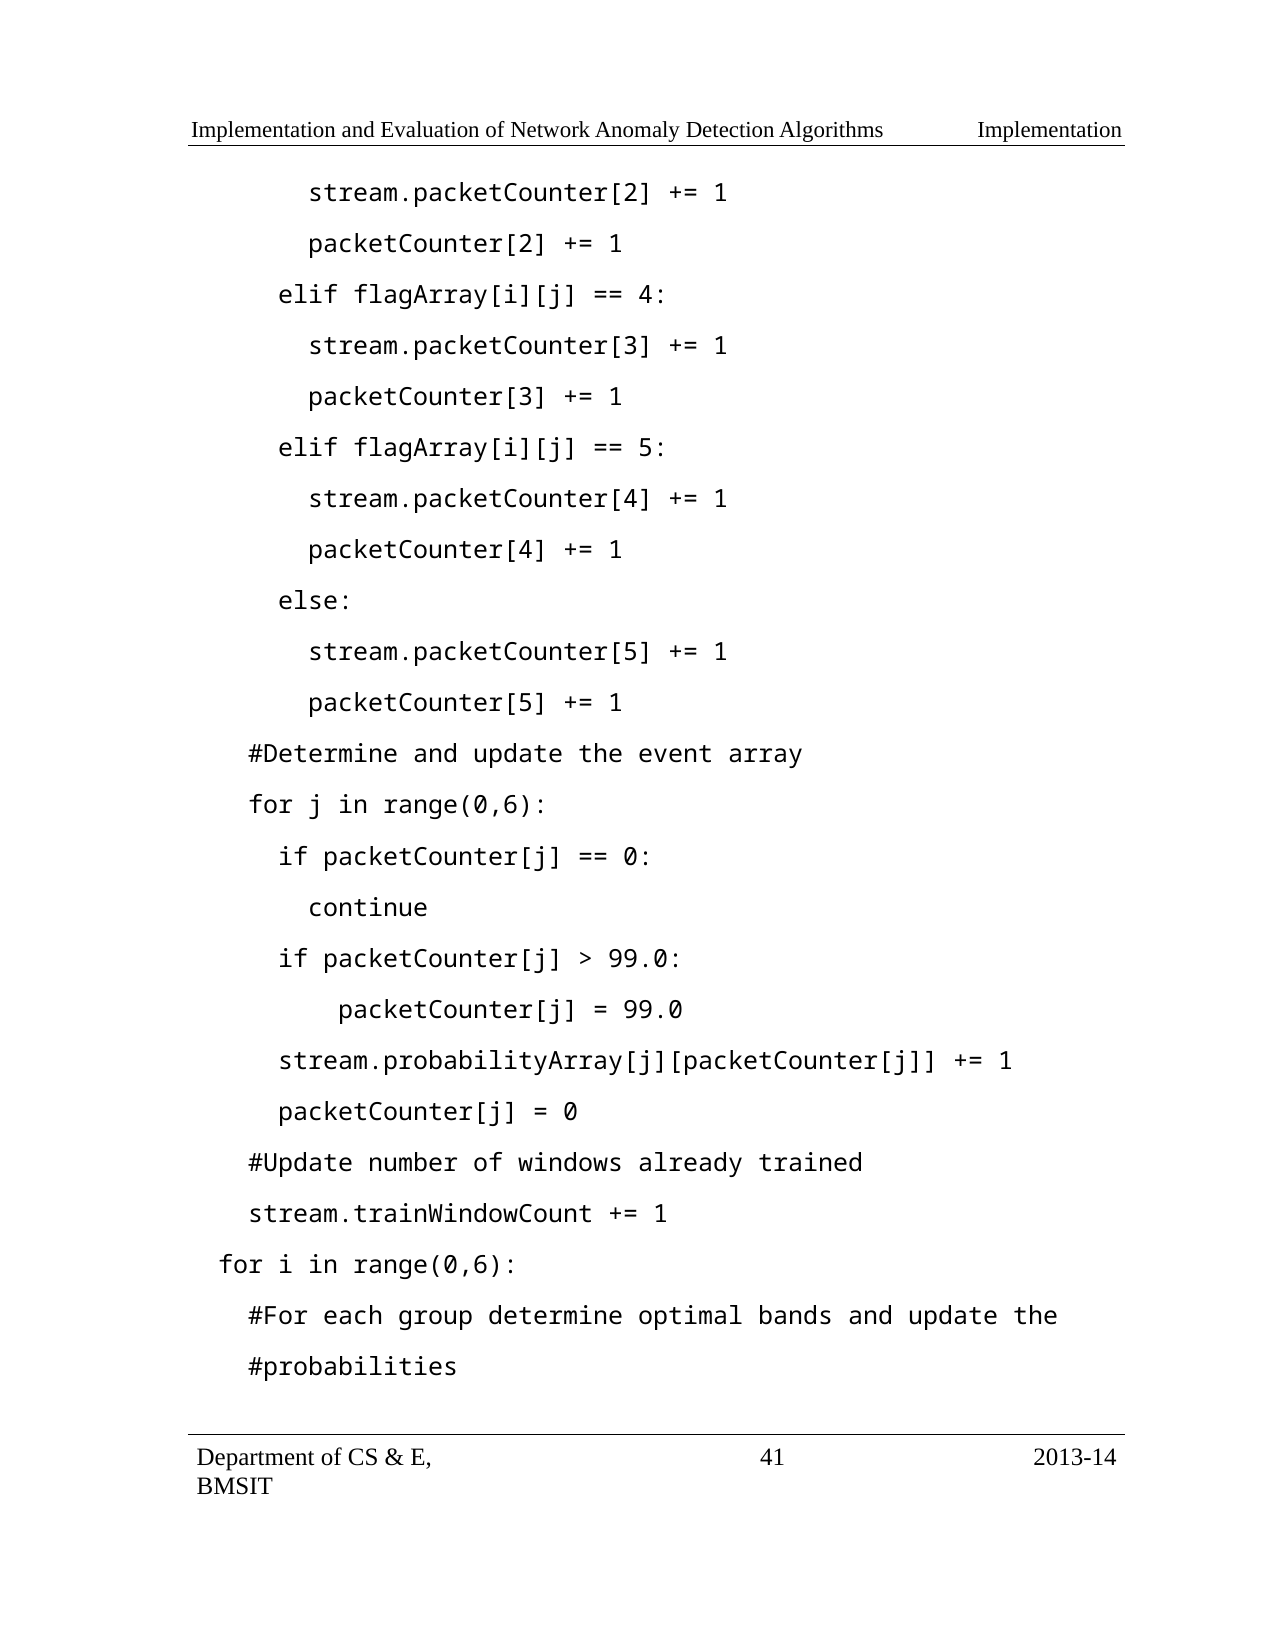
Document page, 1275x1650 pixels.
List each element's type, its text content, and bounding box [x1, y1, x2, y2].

text for i in range(0,6): [188, 1246, 1125, 1281]
text elif flagArray[i][j] == 5: [188, 430, 1125, 464]
text #Update number of windows already trained [188, 1144, 1125, 1178]
text #probabilities [188, 1348, 1125, 1383]
text packetCounter[3] += 1 [188, 379, 1125, 413]
text packetCounter[4] += 1 [188, 532, 1125, 566]
text packetCounter[j] = 99.0 [188, 991, 1125, 1025]
text packetCounter[j] = 0 [188, 1093, 1125, 1127]
text stream.packetCounter[4] += 1 [188, 481, 1125, 515]
text if packetCounter[j] > 99.0: [188, 940, 1125, 974]
text for j in range(0,6): [188, 787, 1125, 821]
text packetCounter[5] += 1 [188, 685, 1125, 719]
text stream.trainWindowCount += 1 [188, 1195, 1125, 1229]
text elif flagArray[i][j] == 4: [188, 277, 1125, 311]
text if packetCounter[j] == 0: [188, 838, 1125, 872]
text stream.packetCounter[3] += 1 [188, 328, 1125, 362]
text continue [188, 889, 1125, 923]
text stream.packetCounter[5] += 1 [188, 634, 1125, 668]
text packetCounter[2] += 1 [188, 226, 1125, 260]
text #Determine and update the event array [188, 736, 1125, 770]
text else: [188, 583, 1125, 617]
text #For each group determine optimal bands and update the [188, 1297, 1125, 1332]
text stream.packetCounter[2] += 1 [188, 174, 1125, 209]
text stream.probabilityArray[j][packetCounter[j]] += 1 [188, 1042, 1125, 1076]
